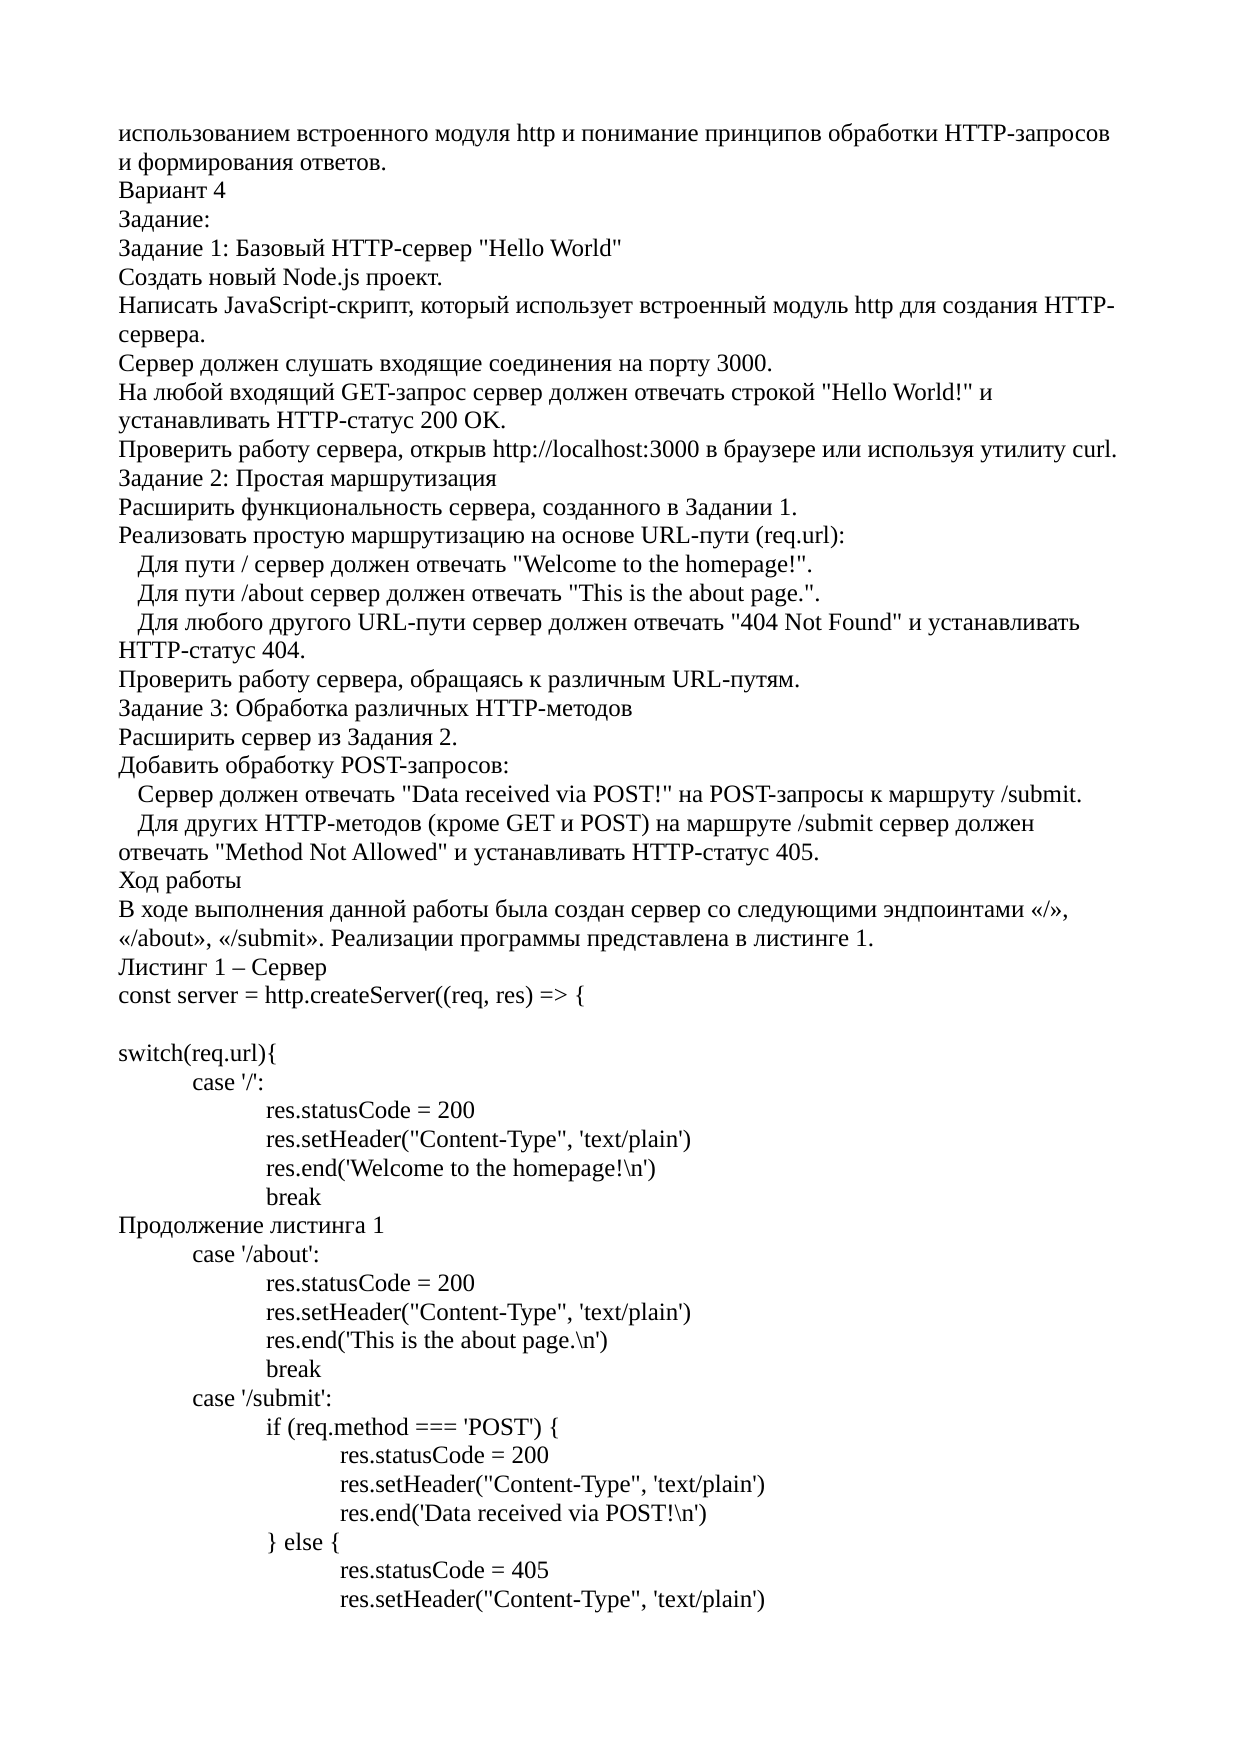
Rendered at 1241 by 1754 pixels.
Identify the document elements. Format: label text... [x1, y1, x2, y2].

text const server = http.createServer((req, res) => { [118, 981, 1122, 1009]
text использованием встроенного модуля http и понимание принципов обработки HTTP-запросов и формирования ответов. [118, 118, 1122, 176]
text res.statusCode = 405 [118, 1556, 1122, 1584]
text Для других HTTP-методов (кроме GET и POST) на маршруте /submit сервер должен отвечать "Method Not Allowed" и устанавливать HTTP-статус 405. [118, 808, 1122, 866]
text На любой входящий GET-запрос сервер должен отвечать строкой "Hello World!" и устанавливать HTTP-статус 200 OK. [118, 377, 1122, 434]
text res.statusCode = 200 [118, 1096, 1122, 1124]
text Для пути /about сервер должен отвечать "This is the about page.". [118, 578, 1122, 607]
text Для пути / сервер должен отвечать "Welcome to the homepage!". [118, 549, 1122, 578]
text } else { [118, 1527, 1122, 1556]
text Задание 3: Обработка различных HTTP-методов [118, 693, 1122, 722]
text Сервер должен отвечать "Data received via POST!" на POST-запросы к маршруту /submit. [118, 779, 1122, 808]
text break [118, 1354, 1122, 1383]
text res.end('Data received via POST!\n') [118, 1498, 1122, 1527]
text if (req.method === 'POST') { [118, 1412, 1122, 1441]
text case '/': [118, 1067, 1122, 1096]
text Проверить работу сервера, открыв http://localhost:3000 в браузере или используя утилиту curl. [118, 434, 1122, 463]
text res.statusCode = 200 [118, 1441, 1122, 1469]
text Добавить обработку POST-запросов: [118, 751, 1122, 779]
text res.setHeader("Content-Type", 'text/plain') [118, 1124, 1122, 1153]
text switch(req.url){ [118, 1038, 1122, 1067]
text res.statusCode = 200 [118, 1268, 1122, 1297]
text Вариант 4 [118, 176, 1122, 204]
text Сервер должен слушать входящие соединения на порту 3000. [118, 348, 1122, 377]
text Расширить функциональность сервера, созданного в Задании 1. [118, 492, 1122, 521]
text Задание 1: Базовый HTTP-сервер "Hello World" [118, 233, 1122, 262]
text res.end('This is the about page.\n') [118, 1326, 1122, 1354]
text Для любого другого URL-пути сервер должен отвечать "404 Not Found" и устанавливать HTTP-статус 404. [118, 607, 1122, 664]
text res.setHeader("Content-Type", 'text/plain') [118, 1469, 1122, 1498]
text Проверить работу сервера, обращаясь к различным URL-путям. [118, 664, 1122, 693]
text Задание: [118, 204, 1122, 233]
text break [118, 1182, 1122, 1211]
text Продолжение листинга 1 [118, 1211, 1122, 1239]
text Написать JavaScript-скрипт, который использует встроенный модуль http для создания HTTP-сервера. [118, 291, 1122, 348]
text res.setHeader("Content-Type", 'text/plain') [118, 1297, 1122, 1326]
text case '/submit': [118, 1383, 1122, 1412]
text res.setHeader("Content-Type", 'text/plain') [118, 1584, 1122, 1613]
text Ход работы [118, 866, 1122, 894]
text case '/about': [118, 1239, 1122, 1268]
text Расширить сервер из Задания 2. [118, 722, 1122, 751]
text Реализовать простую маршрутизацию на основе URL-пути (req.url): [118, 521, 1122, 549]
text Задание 2: Простая маршрутизация [118, 463, 1122, 492]
text Листинг 1 – Сервер [118, 952, 1122, 981]
text В ходе выполнения данной работы была создан сервер со следующими эндпоинтами «/», «/about», «/submit». Реализации программы представлена в листинге 1. [118, 894, 1122, 952]
text Создать новый Node.js проект. [118, 262, 1122, 291]
text res.end('Welcome to the homepage!\n') [118, 1153, 1122, 1182]
